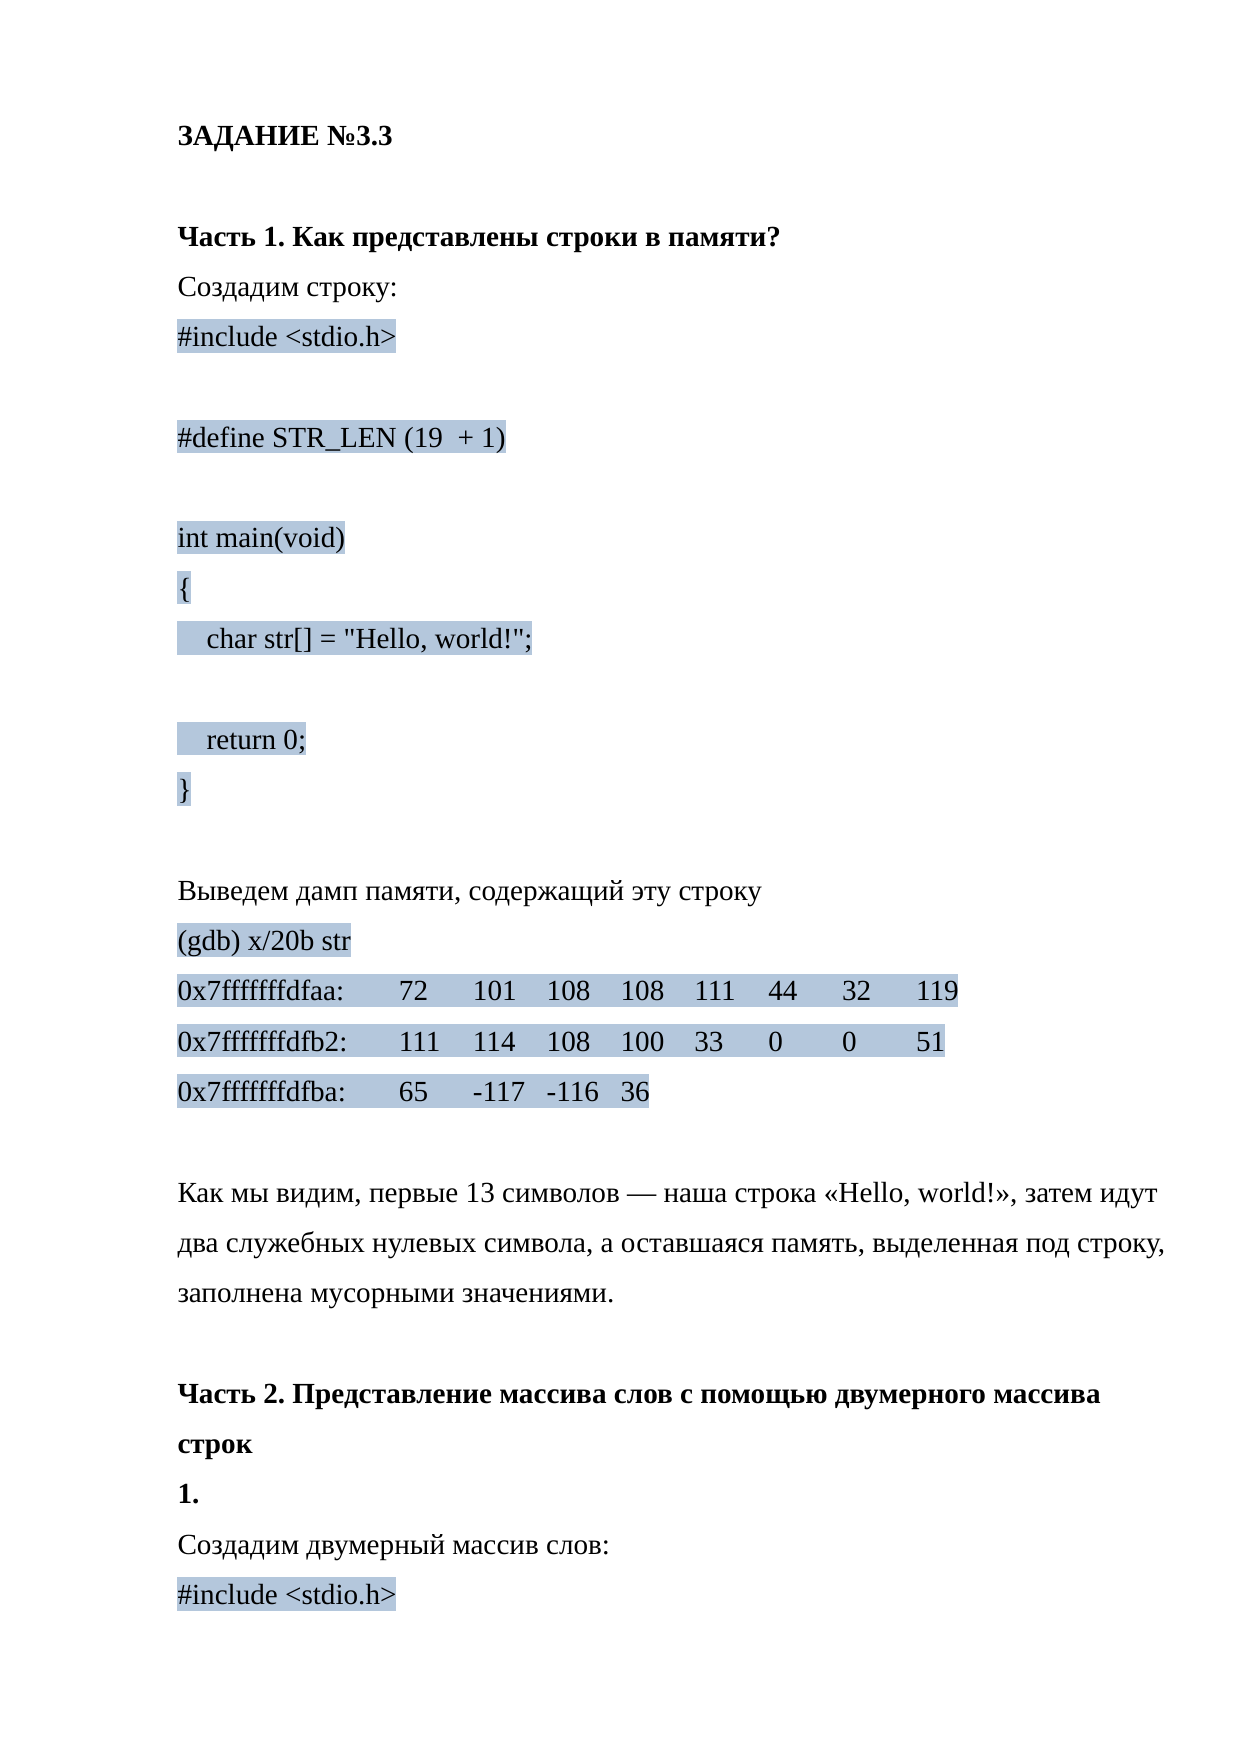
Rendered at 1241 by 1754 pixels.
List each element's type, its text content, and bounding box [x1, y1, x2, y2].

text 0x7fffffffdfaa: 72 101 108 108 111 44 32 119 [177, 973, 1181, 1007]
text #include <stdio.h> [177, 319, 1181, 353]
text char str[] = "Hello, world!"; [177, 621, 1181, 655]
text Создадим двумерный массив слов: [177, 1527, 1181, 1560]
text ЗАДАНИЕ №3.3 [177, 118, 1181, 152]
text Часть 1. Как представлены строки в памяти? [177, 219, 1181, 252]
text 1. [177, 1477, 1181, 1510]
text Создадим строку: [177, 269, 1181, 303]
text return 0; [177, 722, 1181, 755]
text (gdb) x/20b str [177, 923, 1181, 957]
text { [177, 571, 1181, 604]
text Как мы видим, первые 13 символов — наша строка «Hello, world!», затем идут два служебных нулевых символа, а оставшаяся память, выделенная под строку, заполнена мусорными значениями. [177, 1175, 1181, 1309]
text 0x7fffffffdfba: 65 -117 -116 36 [177, 1074, 1181, 1108]
text #define STR_LEN (19 + 1) [177, 420, 1181, 453]
text #include <stdio.h> [177, 1577, 1181, 1611]
text 0x7fffffffdfb2: 111 114 108 100 33 0 0 51 [177, 1024, 1181, 1057]
text } [177, 772, 1181, 806]
text int main(void) [177, 521, 1181, 554]
text Выведем дамп памяти, содержащий эту строку [177, 873, 1181, 906]
text Часть 2. Представление массива слов с помощью двумерного массива строк [177, 1376, 1181, 1460]
